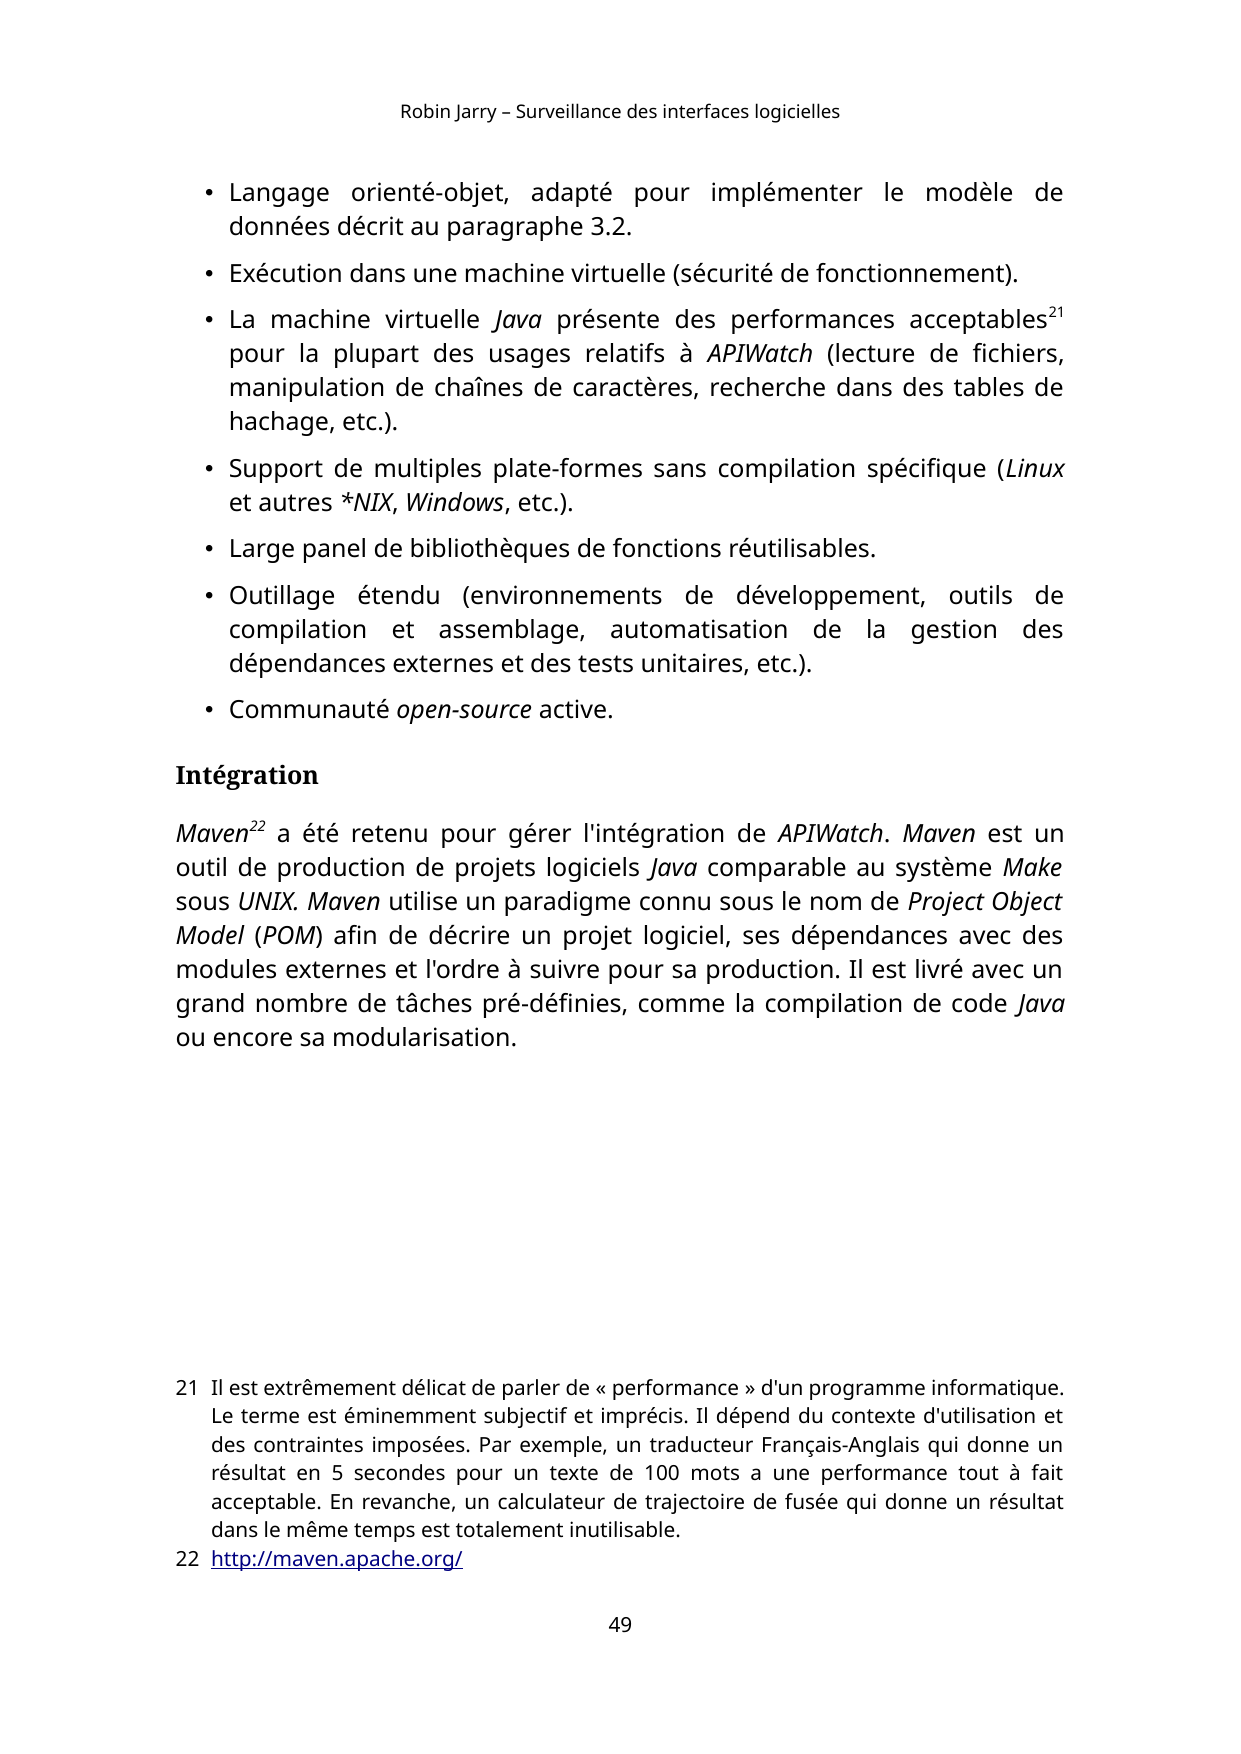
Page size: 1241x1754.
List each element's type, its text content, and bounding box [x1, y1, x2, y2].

text Maven a été retenu pour gérer l'intégration de APIWatch. Maven est un outil de production de projets logiciels Java comparable au système Make sous UNIX. Maven utilise un paradigme connu sous le nom de Project Object Model (POM) afin de décrire un projet logiciel, ses dépendances avec des modules externes et l'ordre à suivre pour sa production. Il est livré avec un grand nombre de tâches pré-définies, comme la compilation de code Java ou encore sa modularisation. [175, 816, 1065, 1054]
list Outillage étendu (environnements de développement, outils de compilation et assemblage, automatisation de la gestion des dépendances externes et des tests unitaires, etc.). [205, 577, 1065, 679]
list Langage orienté-objet, adapté pour implémenter le modèle de données décrit au paragraphe 3.2. [205, 175, 1065, 243]
subtitle Intégration [175, 757, 1065, 791]
list Support de multiples plate-formes sans compilation spécifique (Linux et autres *NIX, Windows, etc.). [205, 450, 1065, 518]
list La machine virtuelle Java présente des performances acceptables pour la plupart des usages relatifs à APIWatch (lecture de fichiers, manipulation de chaînes de caractères, recherche dans des tables de hachage, etc.). [205, 302, 1065, 438]
list Il est extrêmement délicat de parler de « performance » d'un programme informatique. Le terme est éminemment subjectif et imprécis. Il dépend du contexte d'utilisation et des contraintes imposées. Par exemple, un traducteur Français-Anglais qui donne un résultat en 5 secondes pour un texte de 100 mots a une performance tout à fait acceptable. En revanche, un calculateur de trajectoire de fusée qui donne un résultat dans le même temps est totalement inutilisable. [175, 1373, 1065, 1544]
text http://maven.apache.org/ [175, 1544, 1065, 1572]
list Exécution dans une machine virtuelle (sécurité de fonctionnement). [205, 255, 1065, 289]
list Large panel de bibliothèques de fonctions réutilisables. [205, 531, 1065, 565]
list Communauté open-source active. [205, 692, 1065, 726]
